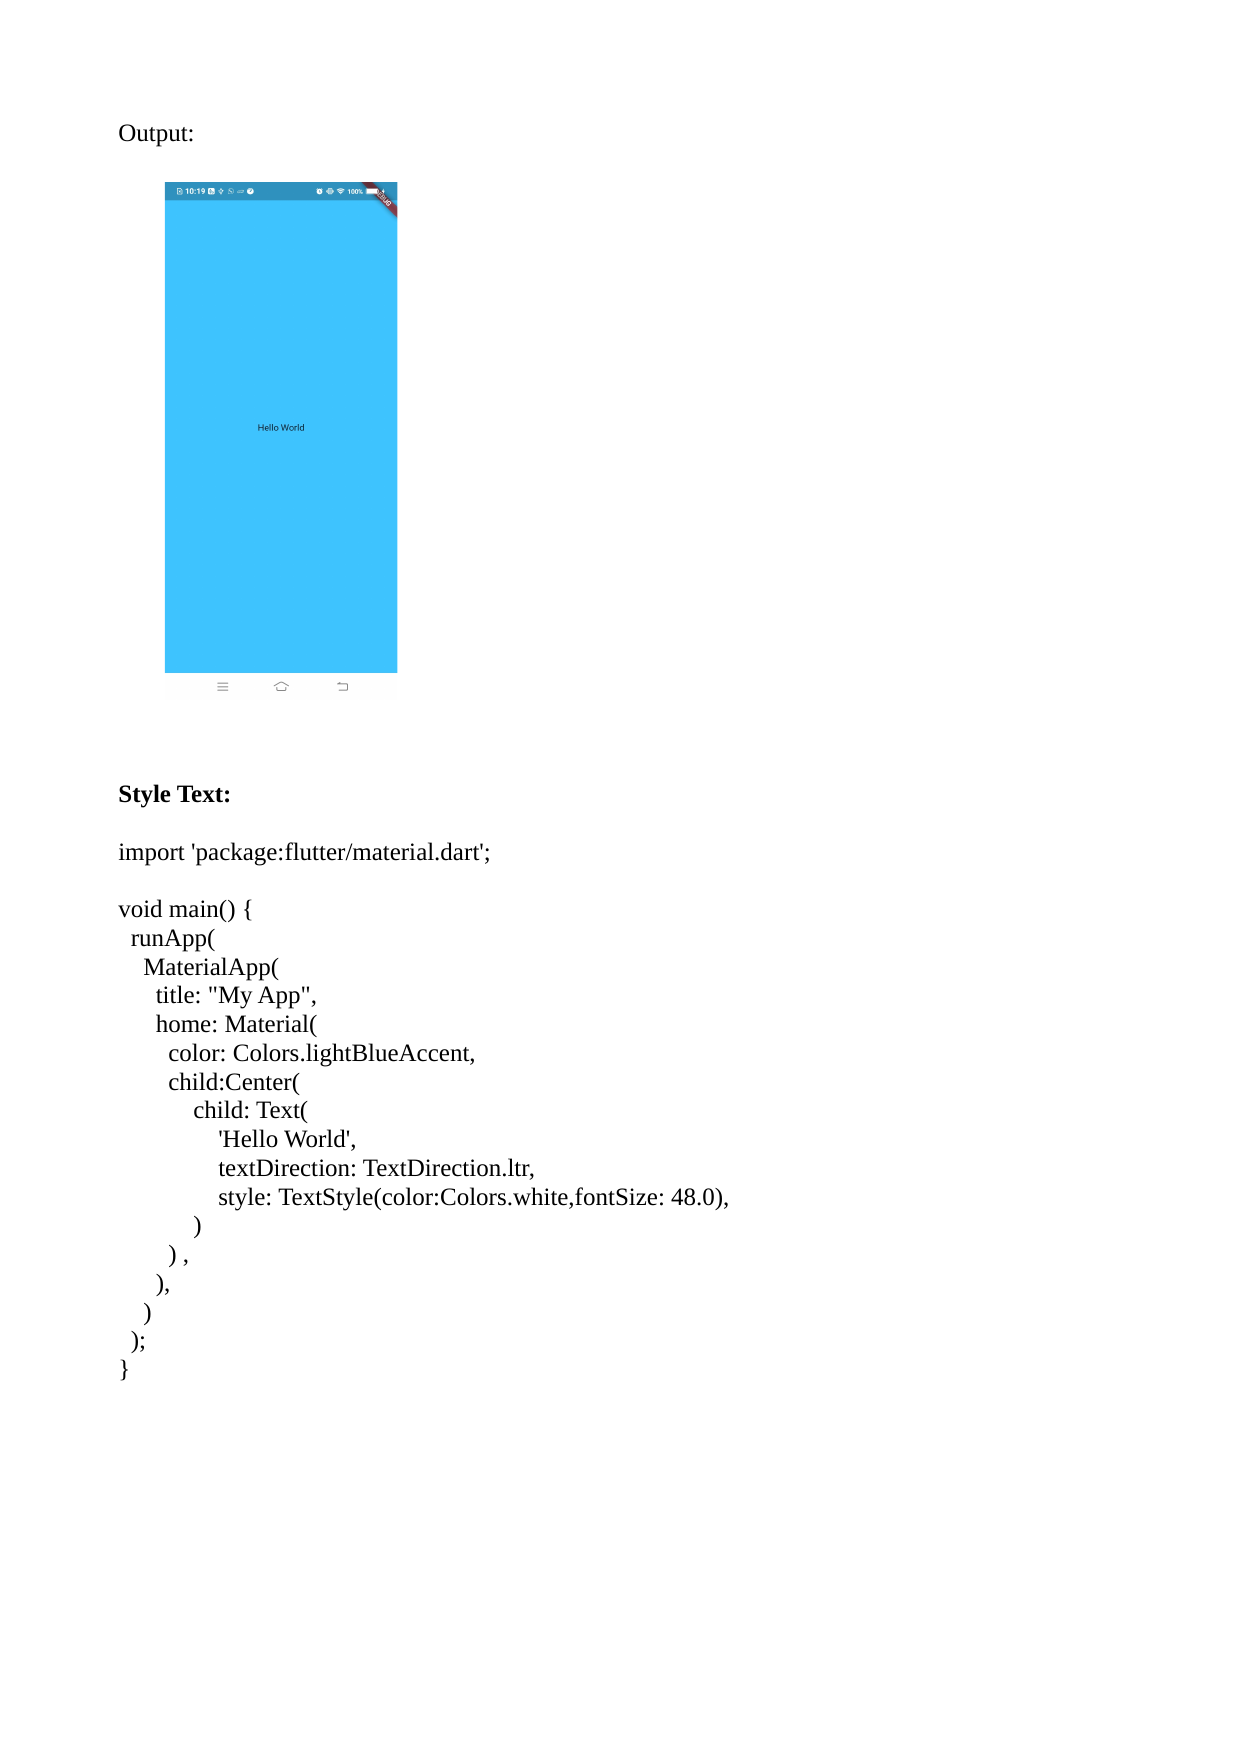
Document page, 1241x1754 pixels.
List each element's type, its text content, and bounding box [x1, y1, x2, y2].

text textDirection: TextDirection.ltr, [118, 1153, 1122, 1182]
text Style Text: [118, 779, 1122, 808]
text 'Hello World', [118, 1124, 1122, 1153]
text child: Text( [118, 1096, 1122, 1124]
text MaterialApp( [118, 952, 1122, 981]
text ) , [118, 1239, 1122, 1268]
text home: Material( [118, 1009, 1122, 1038]
text title: "My App", [118, 981, 1122, 1009]
text color: Colors.lightBlueAccent, [118, 1038, 1122, 1067]
text style: TextStyle(color:Colors.white,fontSize: 48.0), [118, 1182, 1122, 1211]
text void main() { [118, 894, 1122, 923]
text ) [118, 1297, 1122, 1326]
text runApp( [118, 923, 1122, 952]
text ); [118, 1326, 1122, 1354]
text Output: [118, 118, 1122, 147]
picture [164, 182, 398, 700]
text import 'package:flutter/material.dart'; [118, 837, 1122, 866]
text child:Center( [118, 1067, 1122, 1096]
text ), [118, 1268, 1122, 1297]
text } [118, 1354, 1122, 1383]
text ) [118, 1211, 1122, 1239]
